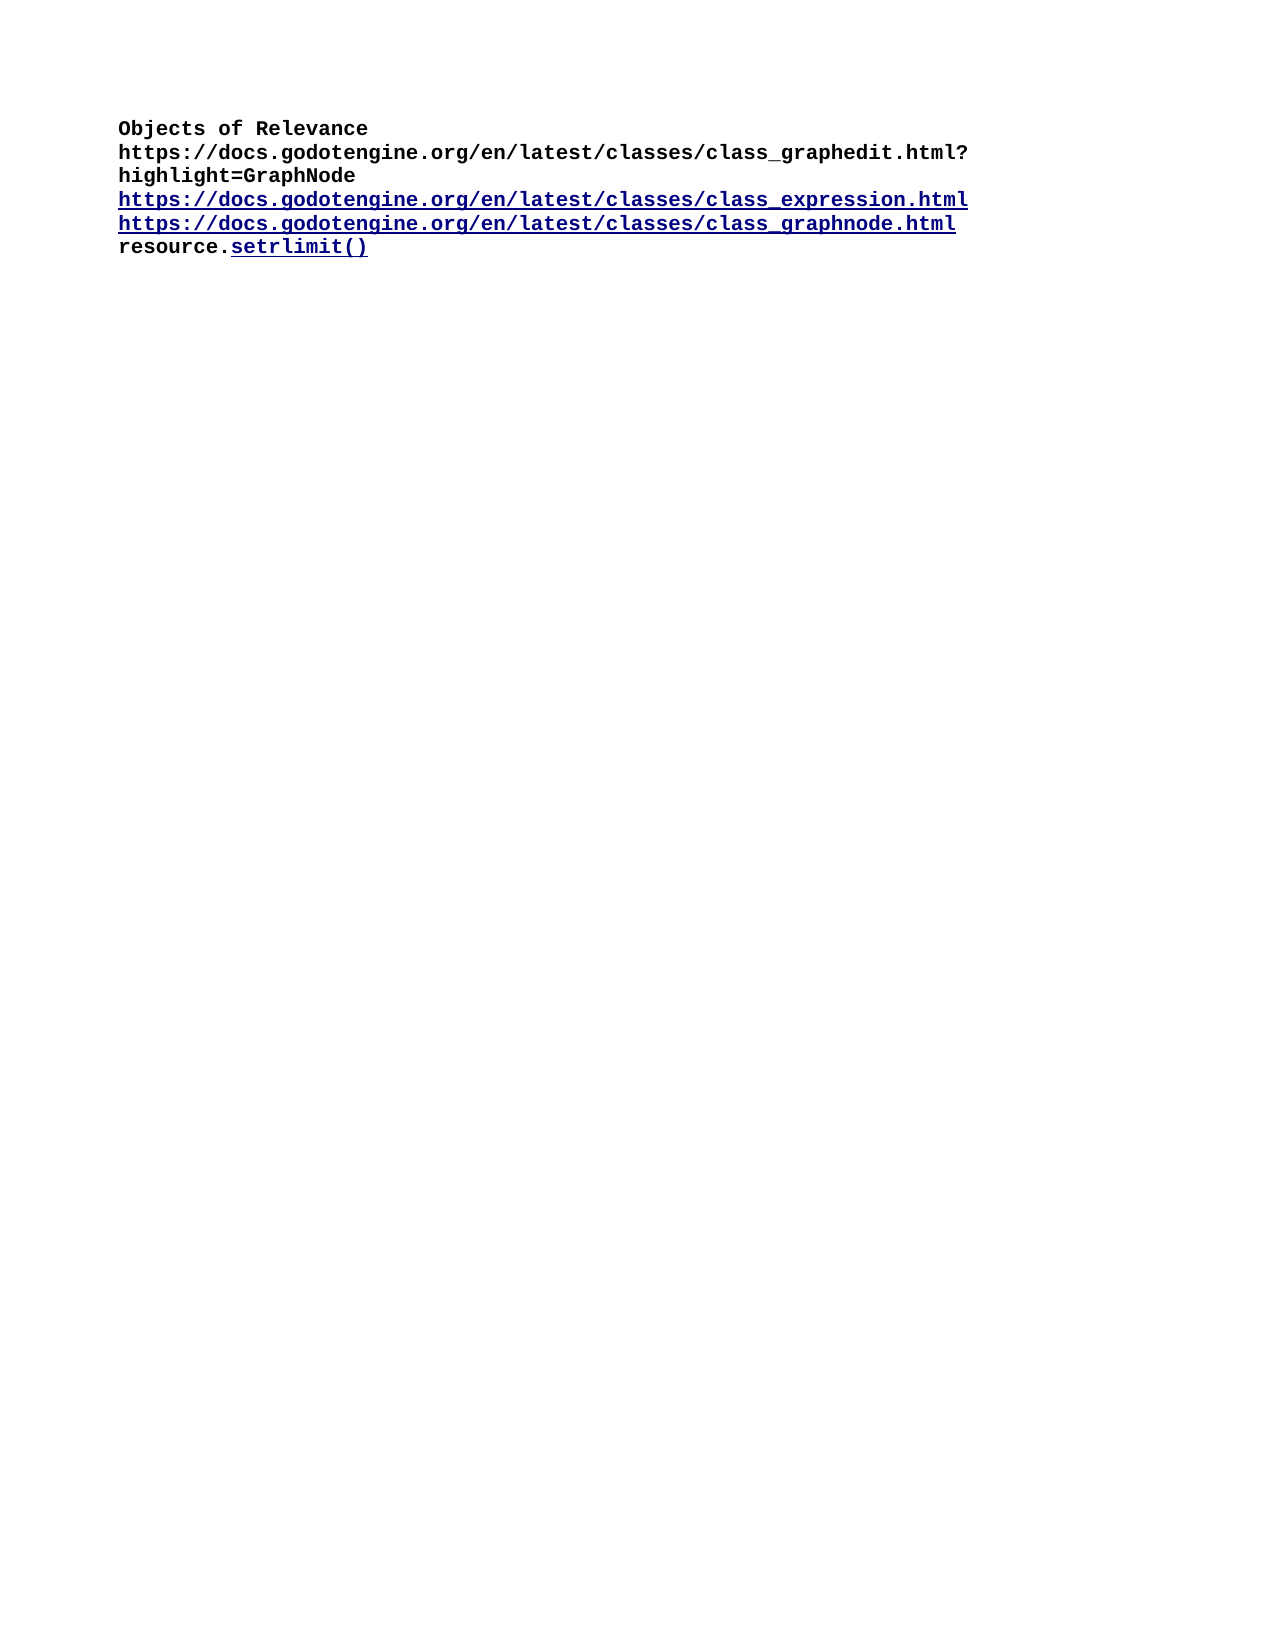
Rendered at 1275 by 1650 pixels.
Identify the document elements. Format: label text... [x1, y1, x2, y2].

text https://docs.godotengine.org/en/latest/classes/class_graphedit.html?highlight=GraphNode [118, 142, 1157, 189]
text resource.setrlimit() [118, 236, 1157, 260]
text Objects of Relevance [118, 118, 1157, 142]
text https://docs.godotengine.org/en/latest/classes/class_expression.html [118, 189, 1157, 213]
text https://docs.godotengine.org/en/latest/classes/class_graphnode.html [118, 213, 1157, 236]
